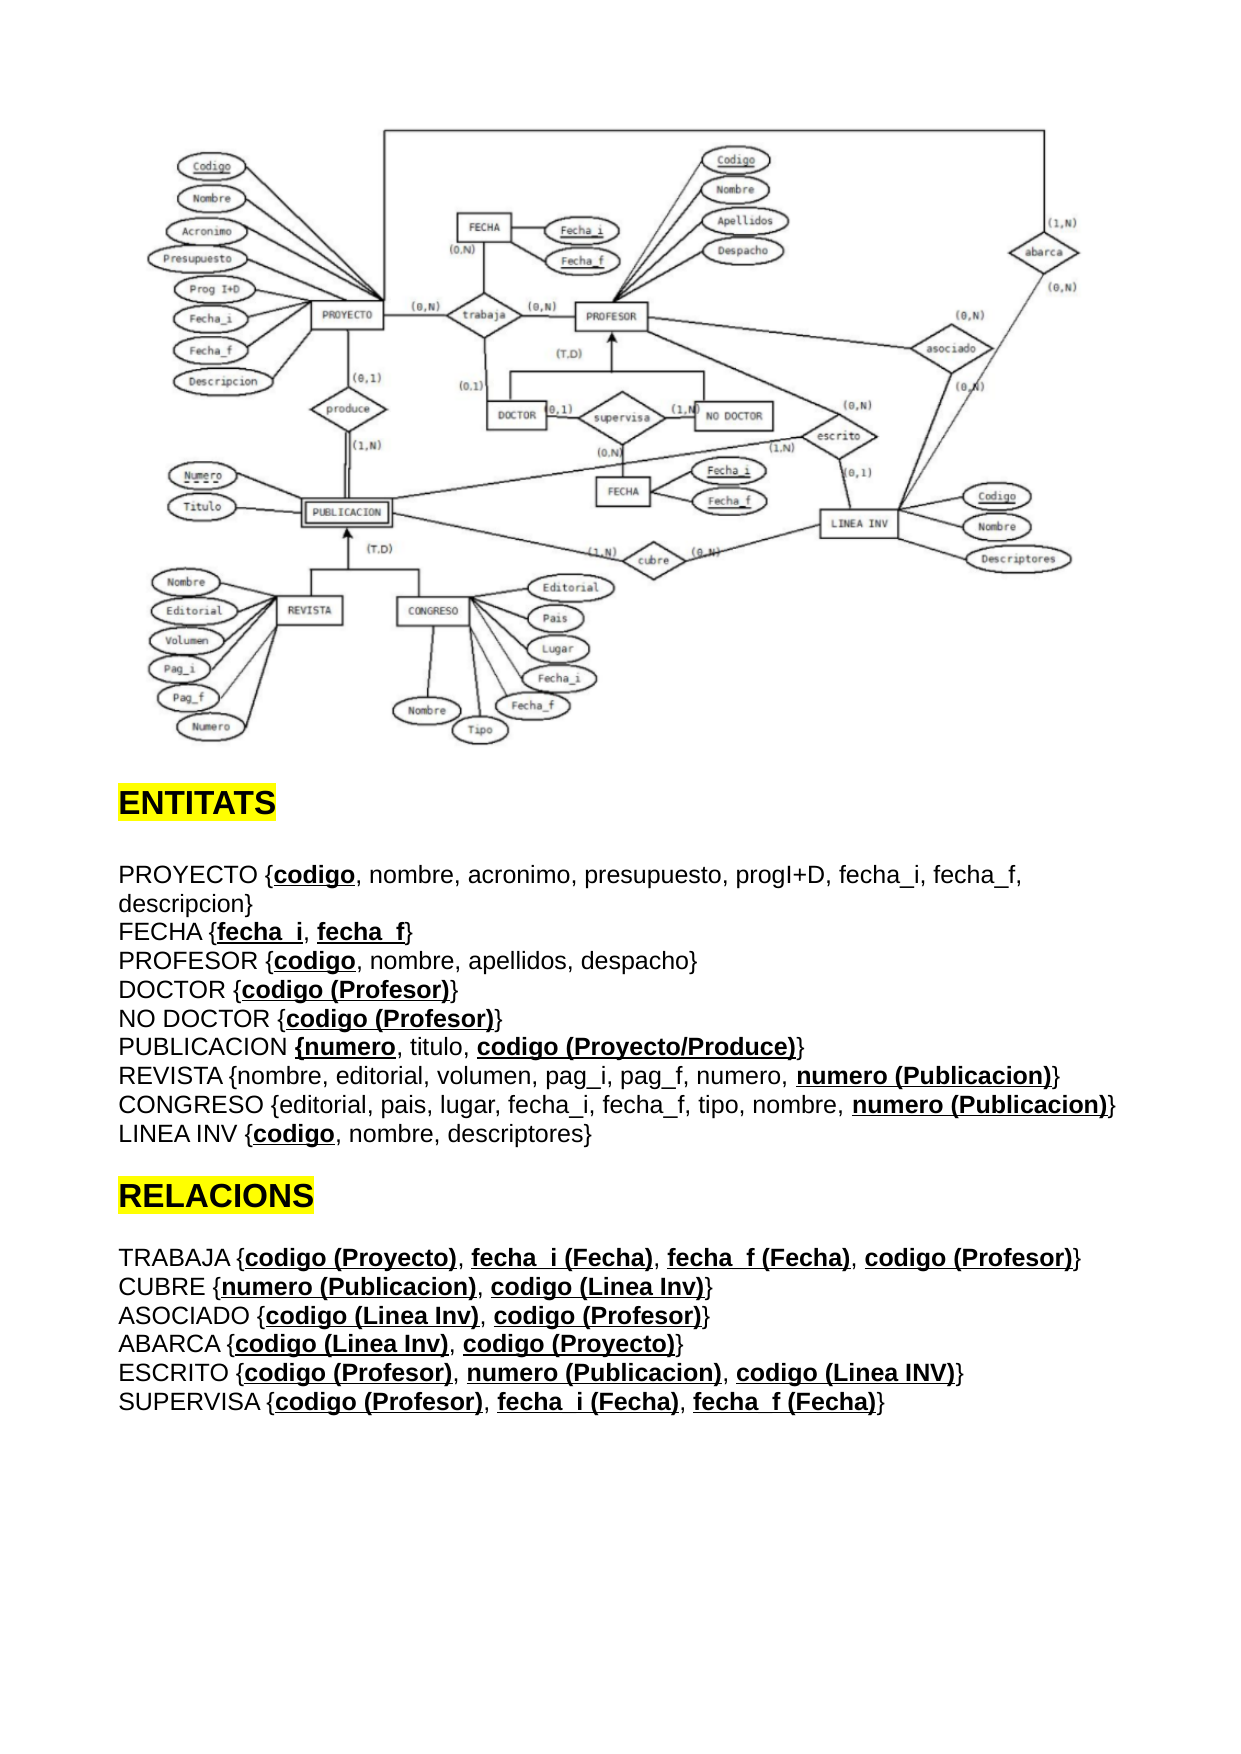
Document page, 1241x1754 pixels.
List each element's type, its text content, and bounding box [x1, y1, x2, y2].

text REVISTA {nombre, editorial, volumen, pag_i, pag_f, numero, numero (Publicacion)} [118, 1061, 1122, 1090]
text LINEA INV {codigo, nombre, descriptores} [118, 1118, 1122, 1147]
text SUPERVISA {codigo (Profesor), fecha_i (Fecha), fecha_f (Fecha)} [118, 1387, 1122, 1416]
text CUBRE {numero (Publicacion), codigo (Linea Inv)} [118, 1272, 1122, 1301]
picture [118, 118, 1123, 755]
text RELACIONS [118, 1176, 1122, 1214]
text PUBLICACION {numero, titulo, codigo (Proyecto/Produce)} [118, 1032, 1122, 1061]
text ASOCIADO {codigo (Linea Inv), codigo (Profesor)} [118, 1301, 1122, 1329]
text PROYECTO {codigo, nombre, acronimo, presupuesto, progI+D, fecha_i, fecha_f, descripcion} [118, 860, 1122, 917]
text ESCRITO {codigo (Profesor), numero (Publicacion), codigo (Linea INV)} [118, 1358, 1122, 1387]
text NO DOCTOR {codigo (Profesor)} [118, 1003, 1122, 1032]
text TRABAJA {codigo (Proyecto), fecha_i (Fecha), fecha_f (Fecha), codigo (Profesor)} [118, 1243, 1122, 1272]
text PROFESOR {codigo, nombre, apellidos, despacho} [118, 946, 1122, 975]
text ABARCA {codigo (Linea Inv), codigo (Proyecto)} [118, 1329, 1122, 1358]
text DOCTOR {codigo (Profesor)} [118, 975, 1122, 1003]
text FECHA {fecha_i, fecha_f} [118, 917, 1122, 946]
text ENTITATS [118, 783, 1122, 821]
text CONGRESO {editorial, pais, lugar, fecha_i, fecha_f, tipo, nombre, numero (Publicacion)} [118, 1090, 1122, 1118]
